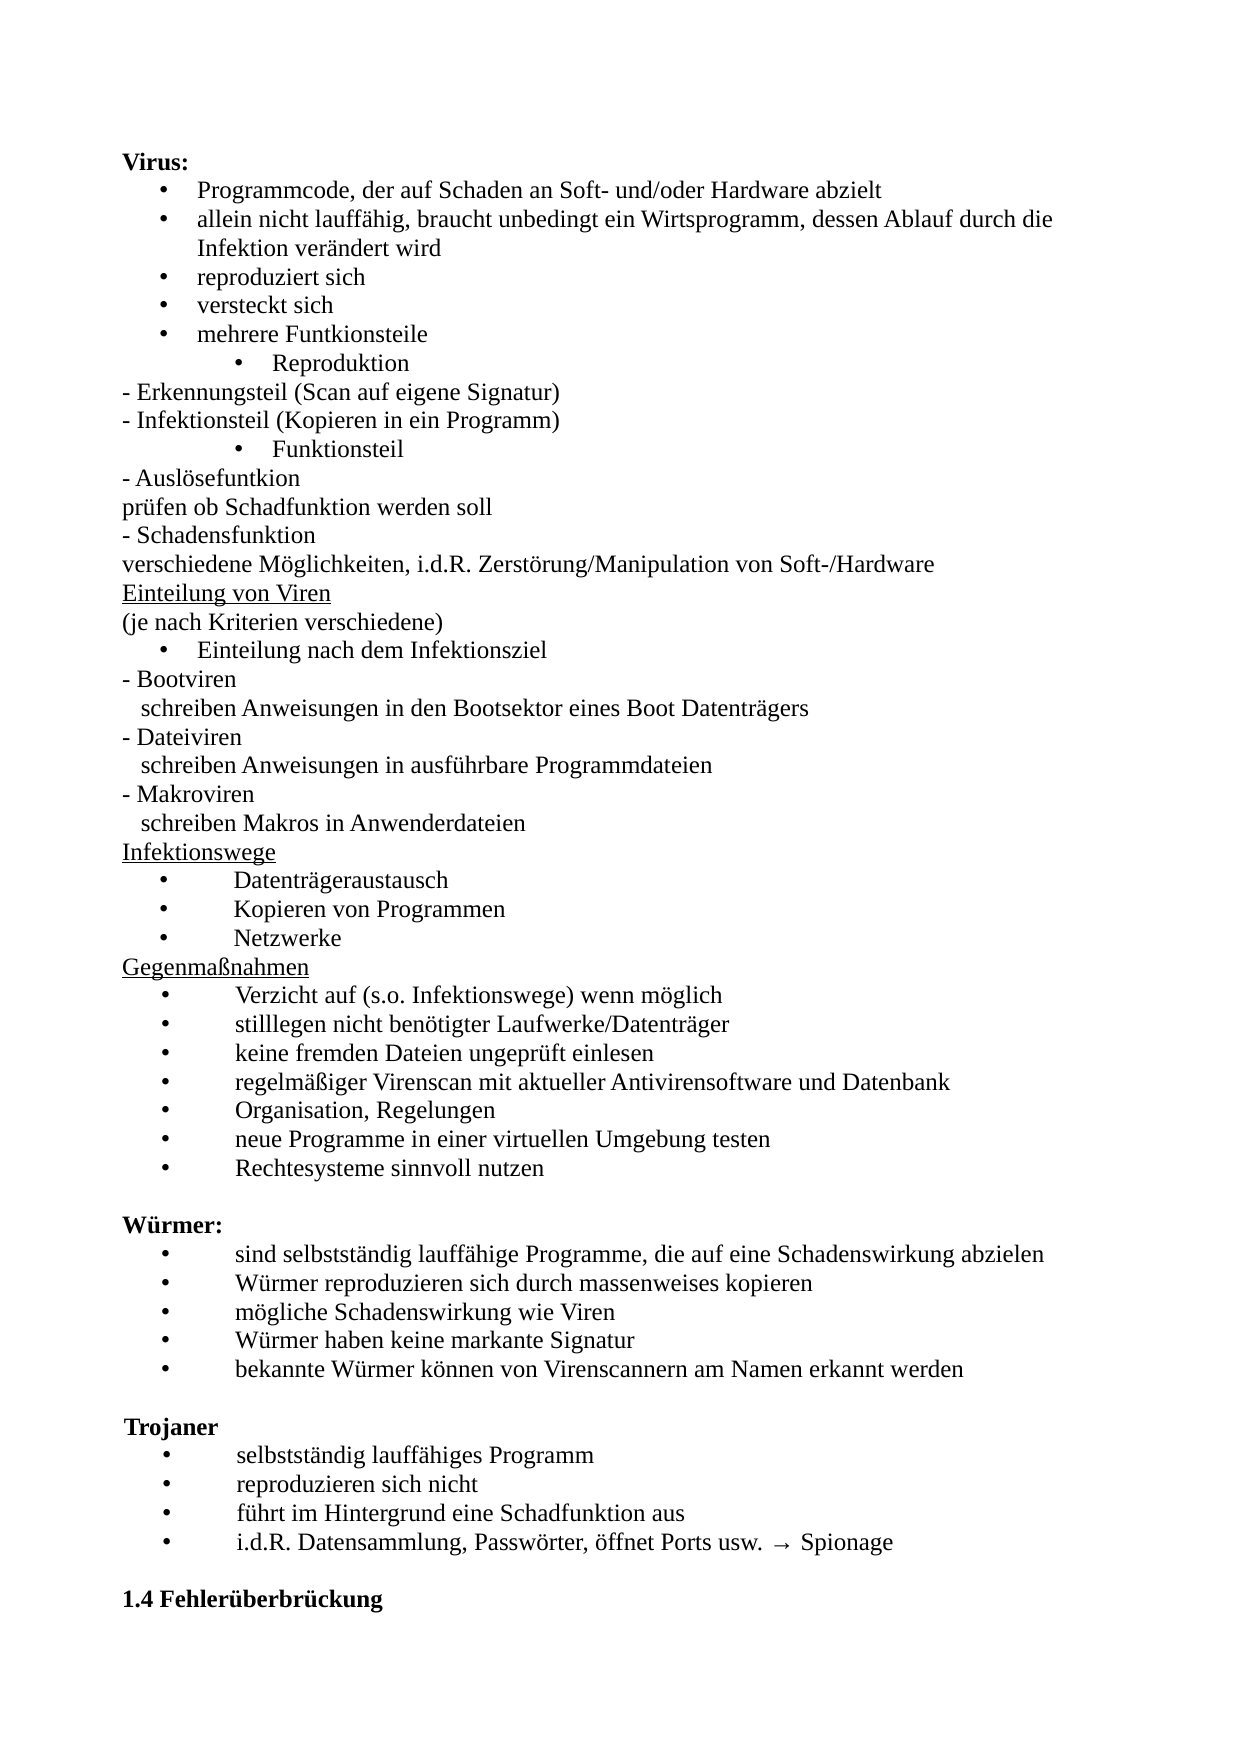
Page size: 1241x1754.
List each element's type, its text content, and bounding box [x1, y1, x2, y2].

list Würmer haben keine markante Signatur [161, 1326, 1123, 1354]
list Funktionsteil [234, 434, 1123, 463]
list Rechtesysteme sinnvoll nutzen [161, 1153, 1123, 1182]
list i.d.R. Datensammlung, Passwörter, öffnet Ports usw. → Spionage [162, 1527, 1123, 1556]
list versteckt sich [159, 291, 1123, 319]
text prüfen ob Schadfunktion werden soll [122, 492, 1123, 521]
list keine fremden Dateien ungeprüft einlesen [161, 1038, 1123, 1067]
list Datenträgeraustausch [159, 866, 1123, 894]
list reproduziert sich [159, 262, 1123, 291]
text schreiben Anweisungen in ausführbare Programmdateien [122, 751, 1123, 779]
list Verzicht auf (s.o. Infektionswege) wenn möglich [161, 981, 1123, 1009]
list führt im Hintergrund eine Schadfunktion aus [162, 1498, 1123, 1527]
text - Makroviren [122, 779, 1123, 808]
text schreiben Makros in Anwenderdateien [122, 808, 1123, 837]
list mögliche Schadenswirkung wie Viren [161, 1297, 1123, 1326]
text Einteilung von Viren [122, 578, 1123, 607]
list sind selbstständig lauffähige Programme, die auf eine Schadenswirkung abzielen [161, 1239, 1123, 1268]
list mehrere Funtkionsteile [159, 319, 1123, 348]
list reproduzieren sich nicht [162, 1469, 1123, 1498]
list Kopieren von Programmen [159, 894, 1123, 923]
list Einteilung nach dem Infektionsziel [159, 636, 1123, 664]
list selbstständig lauffähiges Programm [162, 1441, 1123, 1469]
text - Bootviren [122, 664, 1123, 693]
text - Auslösefuntkion [122, 463, 1123, 492]
text - Schadensfunktion [122, 521, 1123, 549]
text - Infektionsteil (Kopieren in ein Programm) [122, 406, 1123, 434]
text schreiben Anweisungen in den Bootsektor eines Boot Datenträgers [122, 693, 1123, 722]
list Organisation, Regelungen [161, 1096, 1123, 1124]
text Gegenmaßnahmen [122, 952, 1123, 981]
list Netzwerke [159, 923, 1123, 952]
list regelmäßiger Virenscan mit aktueller Antivirensoftware und Datenbank [161, 1067, 1123, 1096]
text verschiedene Möglichkeiten, i.d.R. Zerstörung/Manipulation von Soft-/Hardware [122, 549, 1123, 578]
text - Dateiviren [122, 722, 1123, 751]
text Trojaner [123, 1412, 1123, 1441]
list stilllegen nicht benötigter Laufwerke/Datenträger [161, 1009, 1123, 1038]
list neue Programme in einer virtuellen Umgebung testen [161, 1124, 1123, 1153]
text Würmer: [122, 1211, 1123, 1239]
text Infektionswege [122, 837, 1123, 866]
list allein nicht lauffähig, braucht unbedingt ein Wirtsprogramm, dessen Ablauf durch die Infektion verändert wird [159, 204, 1123, 262]
text 1.4 Fehlerüberbrückung [122, 1584, 1123, 1613]
text Virus: [122, 147, 1123, 176]
list Würmer reproduzieren sich durch massenweises kopieren [161, 1268, 1123, 1297]
text - Erkennungsteil (Scan auf eigene Signatur) [122, 377, 1123, 406]
list Reproduktion [234, 348, 1123, 377]
list Programmcode, der auf Schaden an Soft- und/oder Hardware abzielt [159, 176, 1123, 204]
text (je nach Kriterien verschiedene) [122, 607, 1123, 636]
list bekannte Würmer können von Virenscannern am Namen erkannt werden [161, 1354, 1123, 1383]
